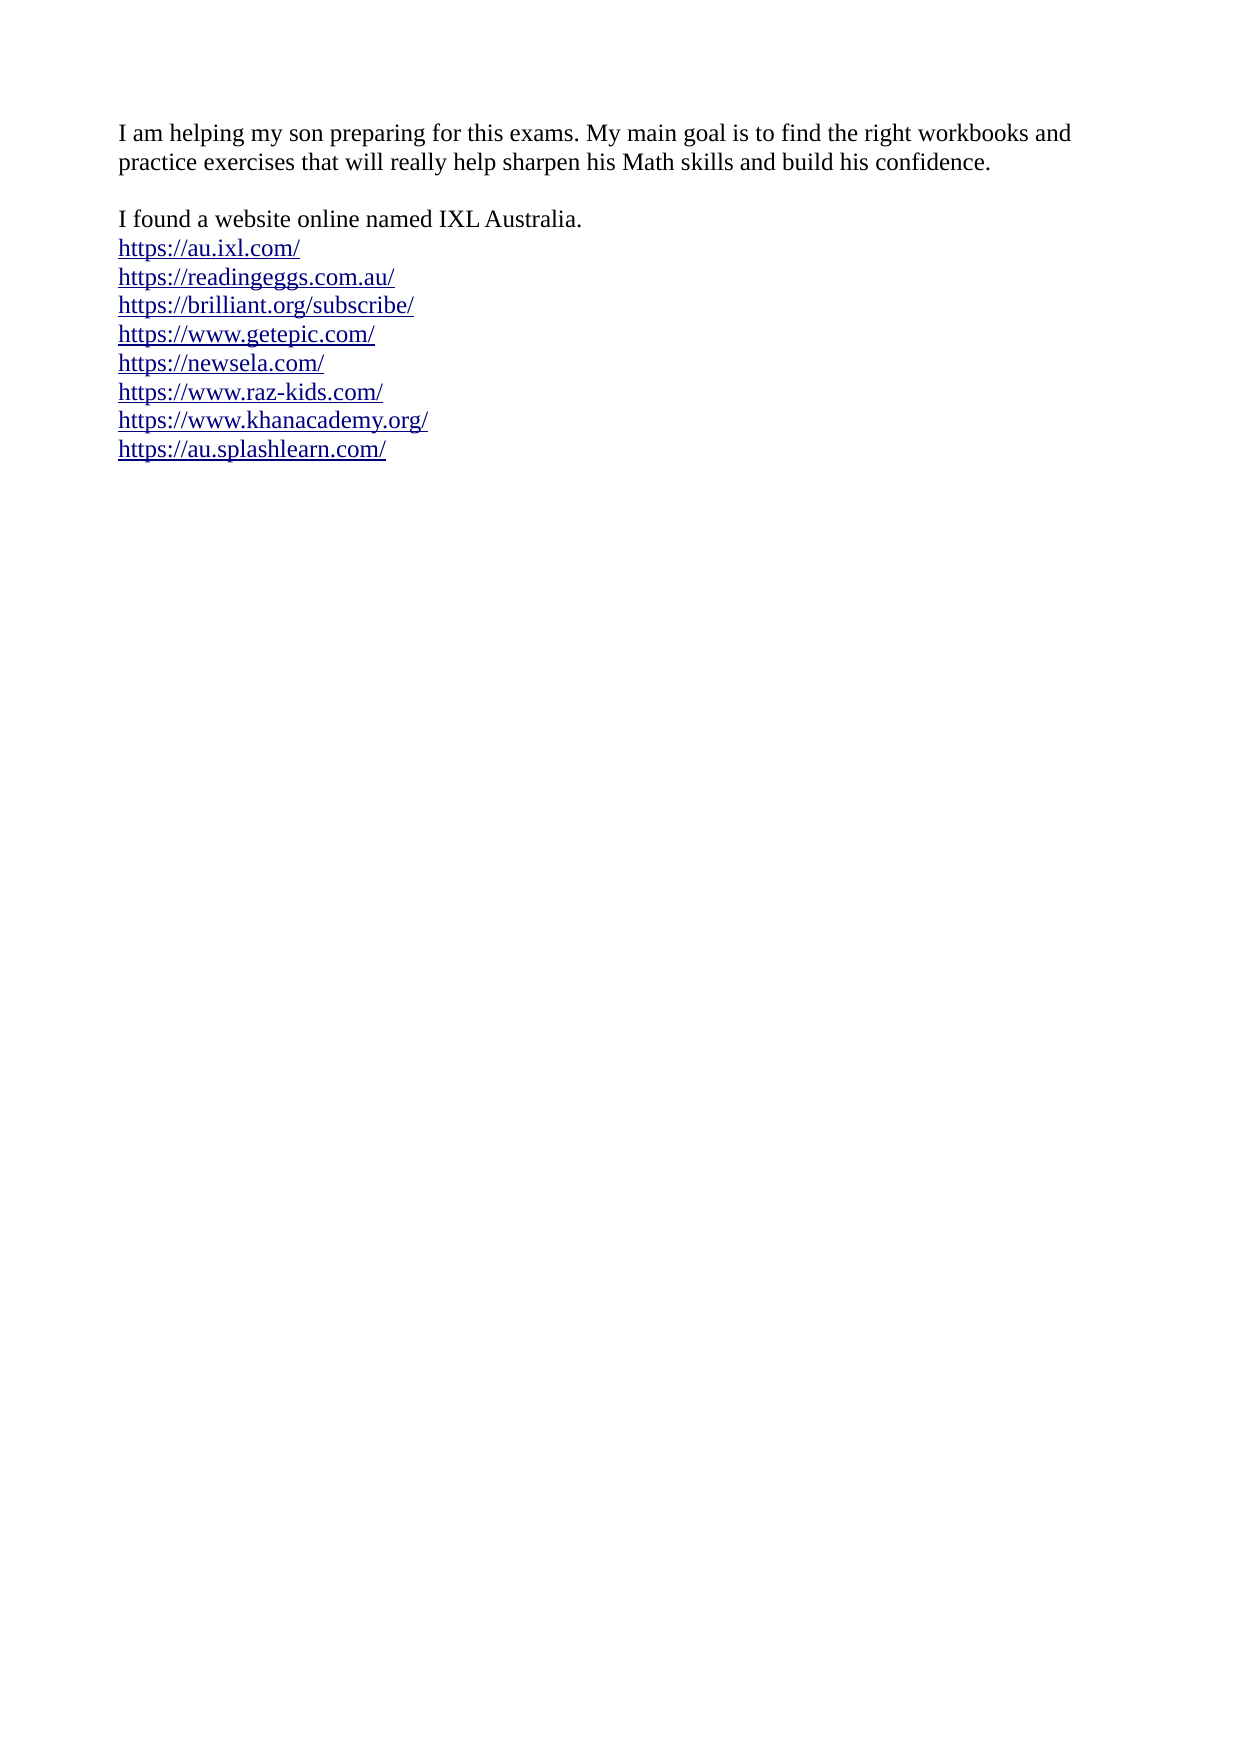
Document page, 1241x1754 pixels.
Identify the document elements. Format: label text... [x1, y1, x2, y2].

text https://www.khanacademy.org/ [118, 406, 1122, 434]
text https://readingeggs.com.au/ [118, 262, 1122, 291]
text https://brilliant.org/subscribe/ [118, 291, 1122, 319]
text I am helping my son preparing for this exams. My main goal is to find the right workbooks and practice exercises that will really help sharpen his Math skills and build his confidence. [118, 118, 1122, 176]
text I found a website online named IXL Australia. [118, 204, 1122, 233]
text https://au.splashlearn.com/ [118, 434, 1122, 463]
text https://newsela.com/ [118, 348, 1122, 377]
text https://au.ixl.com/ [118, 233, 1122, 262]
text https://www.getepic.com/ [118, 319, 1122, 348]
text https://www.raz-kids.com/ [118, 377, 1122, 406]
